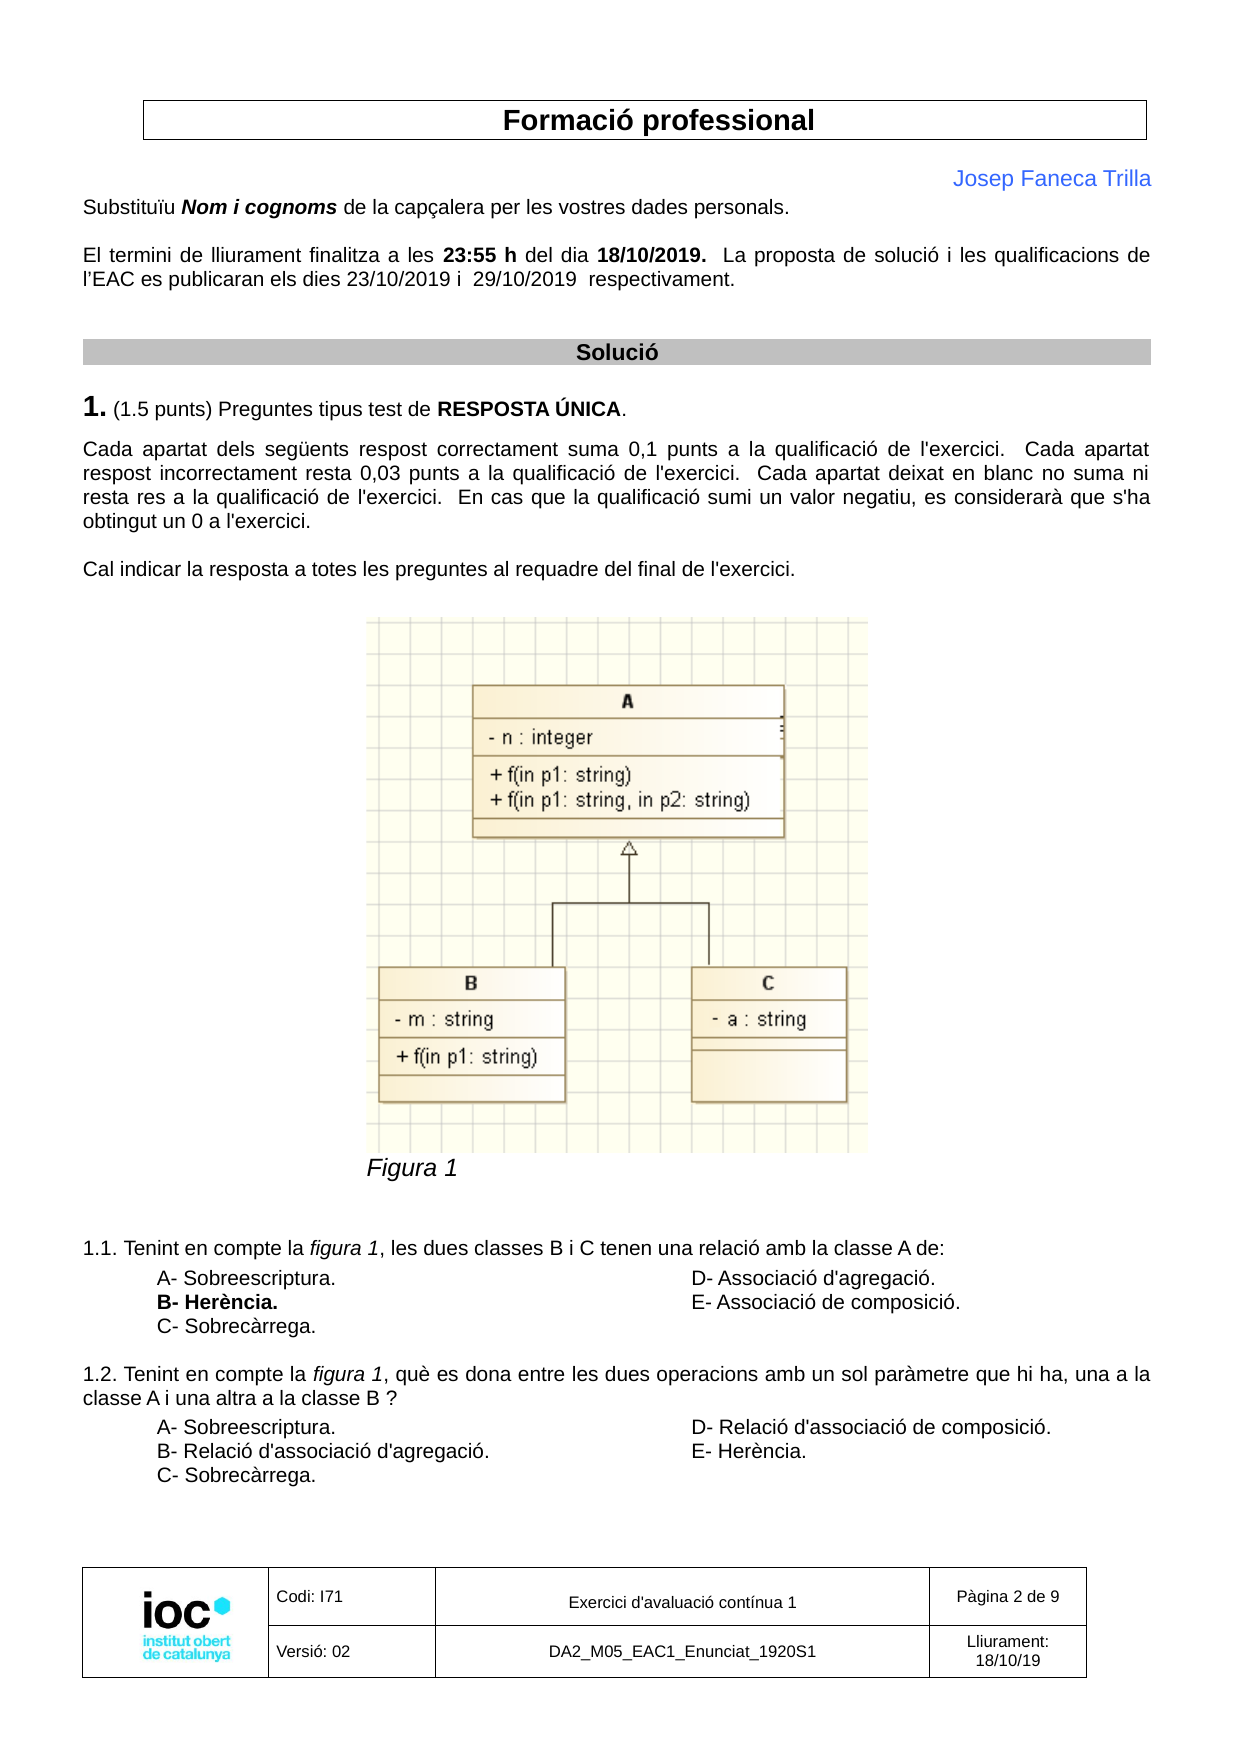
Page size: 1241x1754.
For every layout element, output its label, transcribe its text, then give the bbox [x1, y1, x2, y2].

text Figura 1 [366, 1153, 868, 1182]
text Cada apartat dels següents respost correctament suma 0,1 punts a la qualificació de l'exercici. Cada apartat respost incorrectament resta 0,03 punts a la qualificació de l'exercici. Cada apartat deixat en blanc no suma ni resta res a la qualificació de l'exercici. En cas que la qualificació sumi un valor negatiu, es considerarà que s'ha obtingut un 0 a l'exercici. [83, 437, 1151, 533]
text Solució [83, 339, 1151, 365]
text B- Relació d'associació d'agregació. [157, 1439, 617, 1463]
text 1. (1.5 punts) Preguntes tipus test de RESPOSTA ÚNICA. [83, 389, 1151, 422]
text C- Sobrecàrrega. [157, 1313, 617, 1337]
text 1.2. Tenint en compte la figura 1, què es dona entre les dues operacions amb un sol paràmetre que hi ha, una a la classe A i una altra a la classe B ? [83, 1361, 1151, 1409]
text El termini de lliurament finalitza a les 23:55 h del dia 18/10/2019. La proposta de solució i les qualificacions de l’EAC es publicaran els dies 23/10/2019 i 29/10/2019 respectivament. [83, 243, 1151, 291]
picture [366, 617, 868, 1153]
text A- Sobreescriptura. [157, 1415, 617, 1439]
text C- Sobrecàrrega. [157, 1463, 617, 1487]
text A- Sobreescriptura. [157, 1266, 617, 1289]
text Cal indicar la resposta a totes les preguntes al requadre del final de l'exercici. [83, 557, 1151, 581]
picture [130, 1577, 244, 1673]
text D- Relació d'associació de composició. [691, 1415, 1151, 1439]
text D- Associació d'agregació. [691, 1266, 1151, 1289]
text E- Herència. [691, 1439, 1151, 1463]
text Substituïu Nom i cognoms de la capçalera per les vostres dades personals. [83, 195, 1151, 219]
text E- Associació de composició. [691, 1289, 1151, 1313]
text B- Herència. [157, 1289, 617, 1313]
text 1.1. Tenint en compte la figura 1, les dues classes B i C tenen una relació amb la classe A de: [83, 1236, 1151, 1259]
